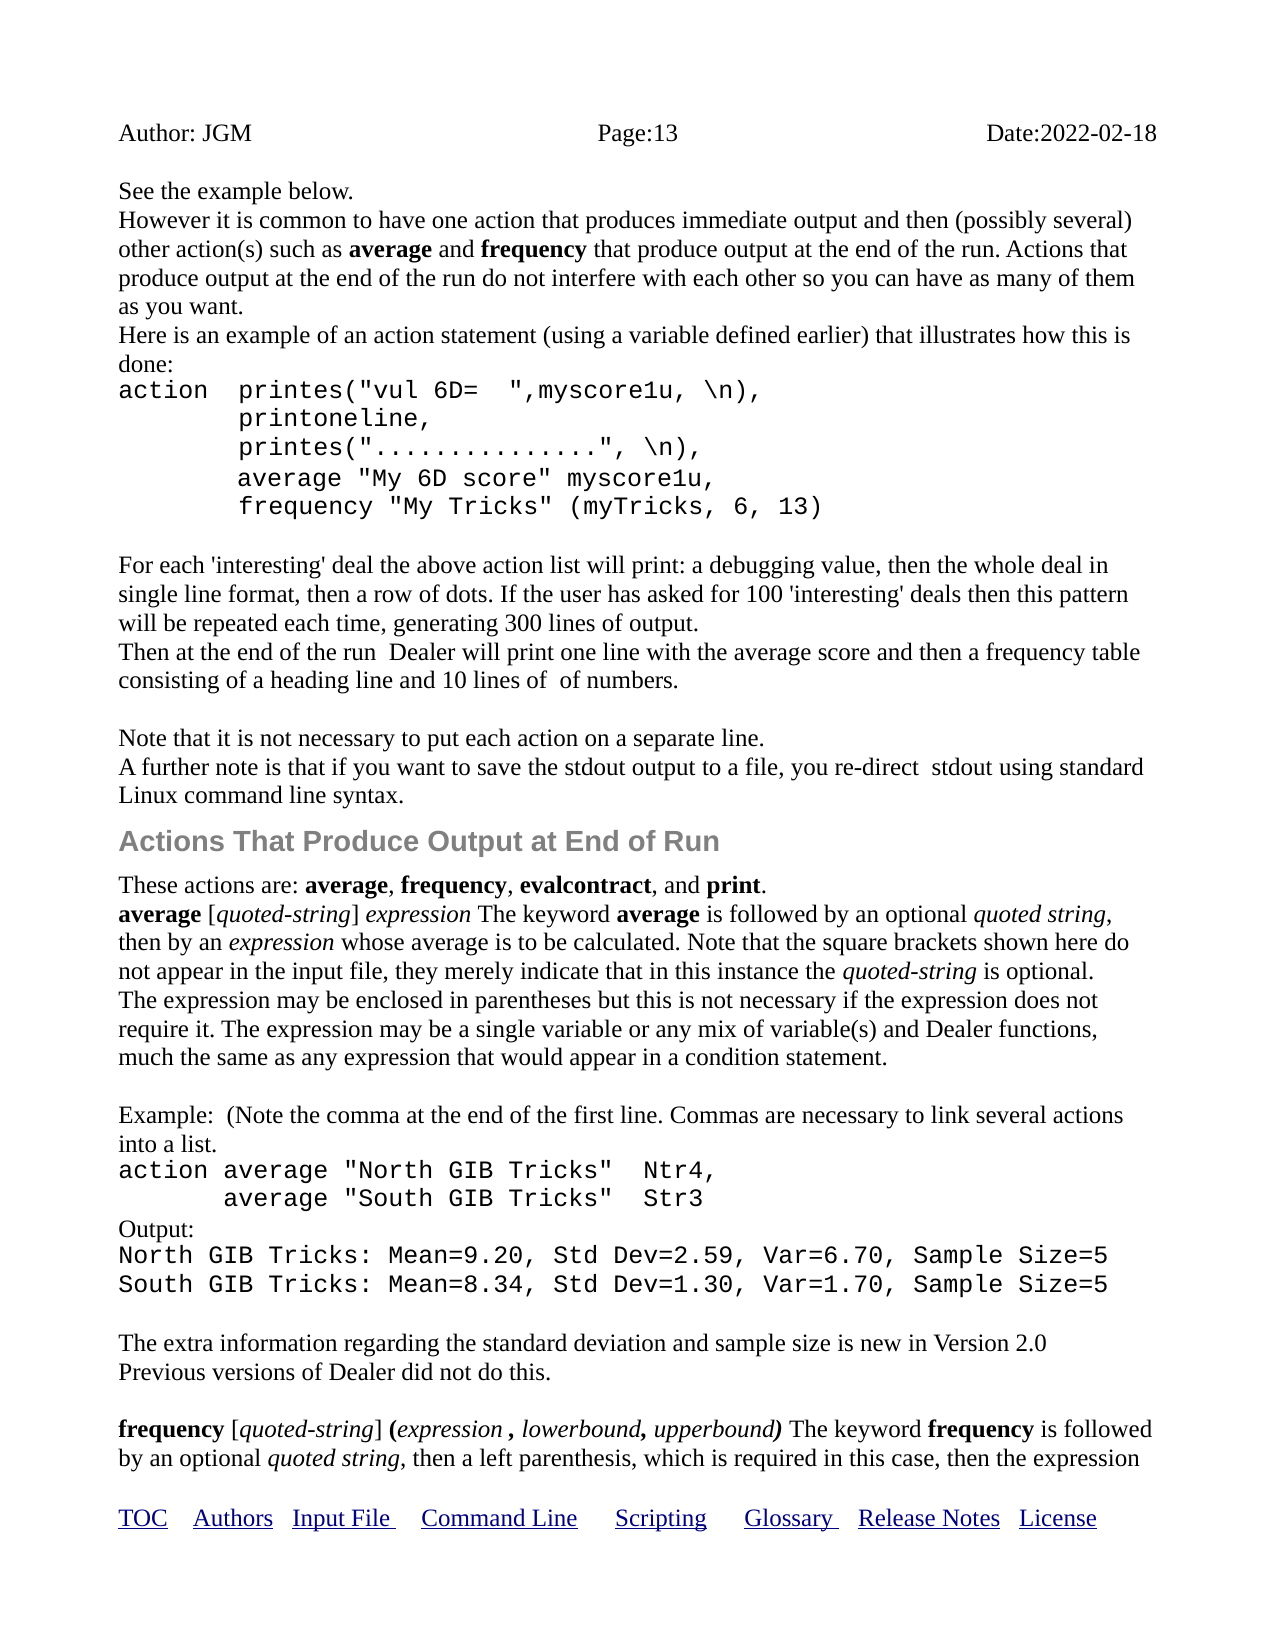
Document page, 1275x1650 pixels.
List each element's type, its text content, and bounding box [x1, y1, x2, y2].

text See the example below. [118, 176, 1157, 205]
text average "My 6D score" myscore1u, [118, 463, 1157, 493]
text Here is an example of an action statement (using a variable defined earlier) that illustrates how this is done: [118, 320, 1157, 378]
text Previous versions of Dealer did not do this. [118, 1357, 1157, 1386]
text Example: (Note the comma at the end of the first line. Commas are necessary to link several actions into a list. [118, 1100, 1157, 1157]
text action printes("vul 6D= ",myscore1u, \n), [118, 378, 1157, 406]
text The expression may be enclosed in parentheses but this is not necessary if the expression does not require it. The expression may be a single variable or any mix of variable(s) and Dealer functions, much the same as any expression that would appear in a condition statement. [118, 985, 1157, 1071]
text printoneline, [118, 406, 1157, 434]
text action average "North GIB Tricks" Ntr4, [118, 1157, 1157, 1186]
text North GIB Tricks: Mean=9.20, Std Dev=2.59, Var=6.70, Sample Size=5 [118, 1243, 1157, 1271]
text frequency [quoted-string] (expression , lowerbound, upperbound) The keyword frequency is followed by an optional quoted string, then a left parenthesis, which is required in this case, then the expression [118, 1414, 1157, 1472]
text frequency "My Tricks" (myTricks, 6, 13) [118, 493, 1157, 522]
text However it is common to have one action that produces immediate output and then (possibly several) other action(s) such as average and frequency that produce output at the end of the run. Actions that produce output at the end of the run do not interfere with each other so you can have as many of them as you want. [118, 205, 1157, 320]
text Note that it is not necessary to put each action on a separate line. [118, 723, 1157, 752]
text Then at the end of the run Dealer will print one line with the average score and then a frequency table consisting of a heading line and 10 lines of of numbers. [118, 637, 1157, 694]
text The extra information regarding the standard deviation and sample size is new in Version 2.0 [118, 1328, 1157, 1357]
text Output: [118, 1214, 1157, 1243]
text South GIB Tricks: Mean=8.34, Std Dev=1.30, Var=1.70, Sample Size=5 [118, 1271, 1157, 1299]
text average "South GIB Tricks" Str3 [118, 1186, 1157, 1214]
subtitle Actions That Produce Output at End of Run [118, 824, 1157, 857]
text printes("...............", \n), [118, 434, 1157, 463]
text A further note is that if you want to save the stdout output to a file, you re-direct stdout using standard Linux command line syntax. [118, 752, 1157, 809]
text These actions are: average, frequency, evalcontract, and print. [118, 870, 1157, 899]
text average [quoted-string] expression The keyword average is followed by an optional quoted string, then by an expression whose average is to be calculated. Note that the square brackets shown here do not appear in the input file, they merely indicate that in this instance the quoted-string is optional. [118, 899, 1157, 985]
text For each 'interesting' deal the above action list will print: a debugging value, then the whole deal in single line format, then a row of dots. If the user has asked for 100 'interesting' deals then this pattern will be repeated each time, generating 300 lines of output. [118, 551, 1157, 637]
